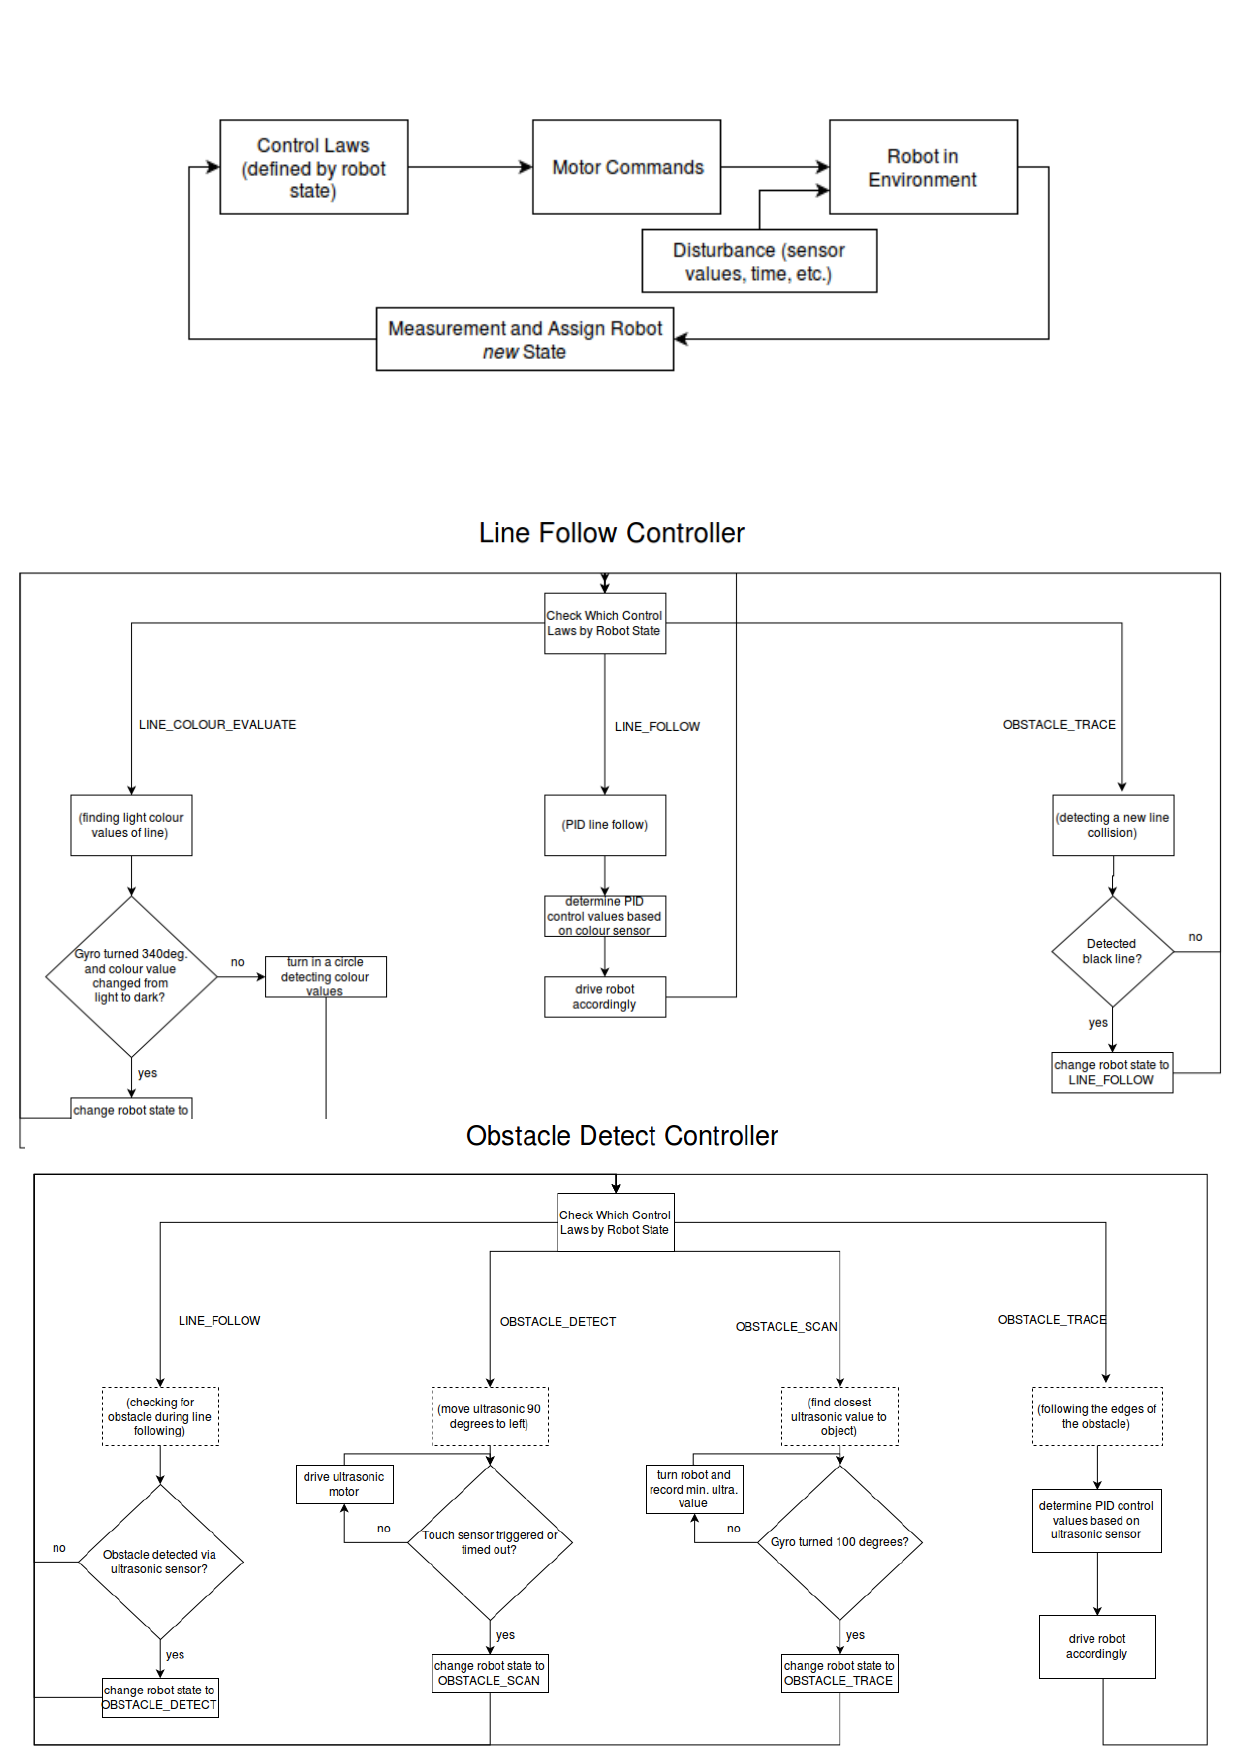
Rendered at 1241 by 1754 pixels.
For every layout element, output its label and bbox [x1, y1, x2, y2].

picture [11, 516, 1230, 1158]
